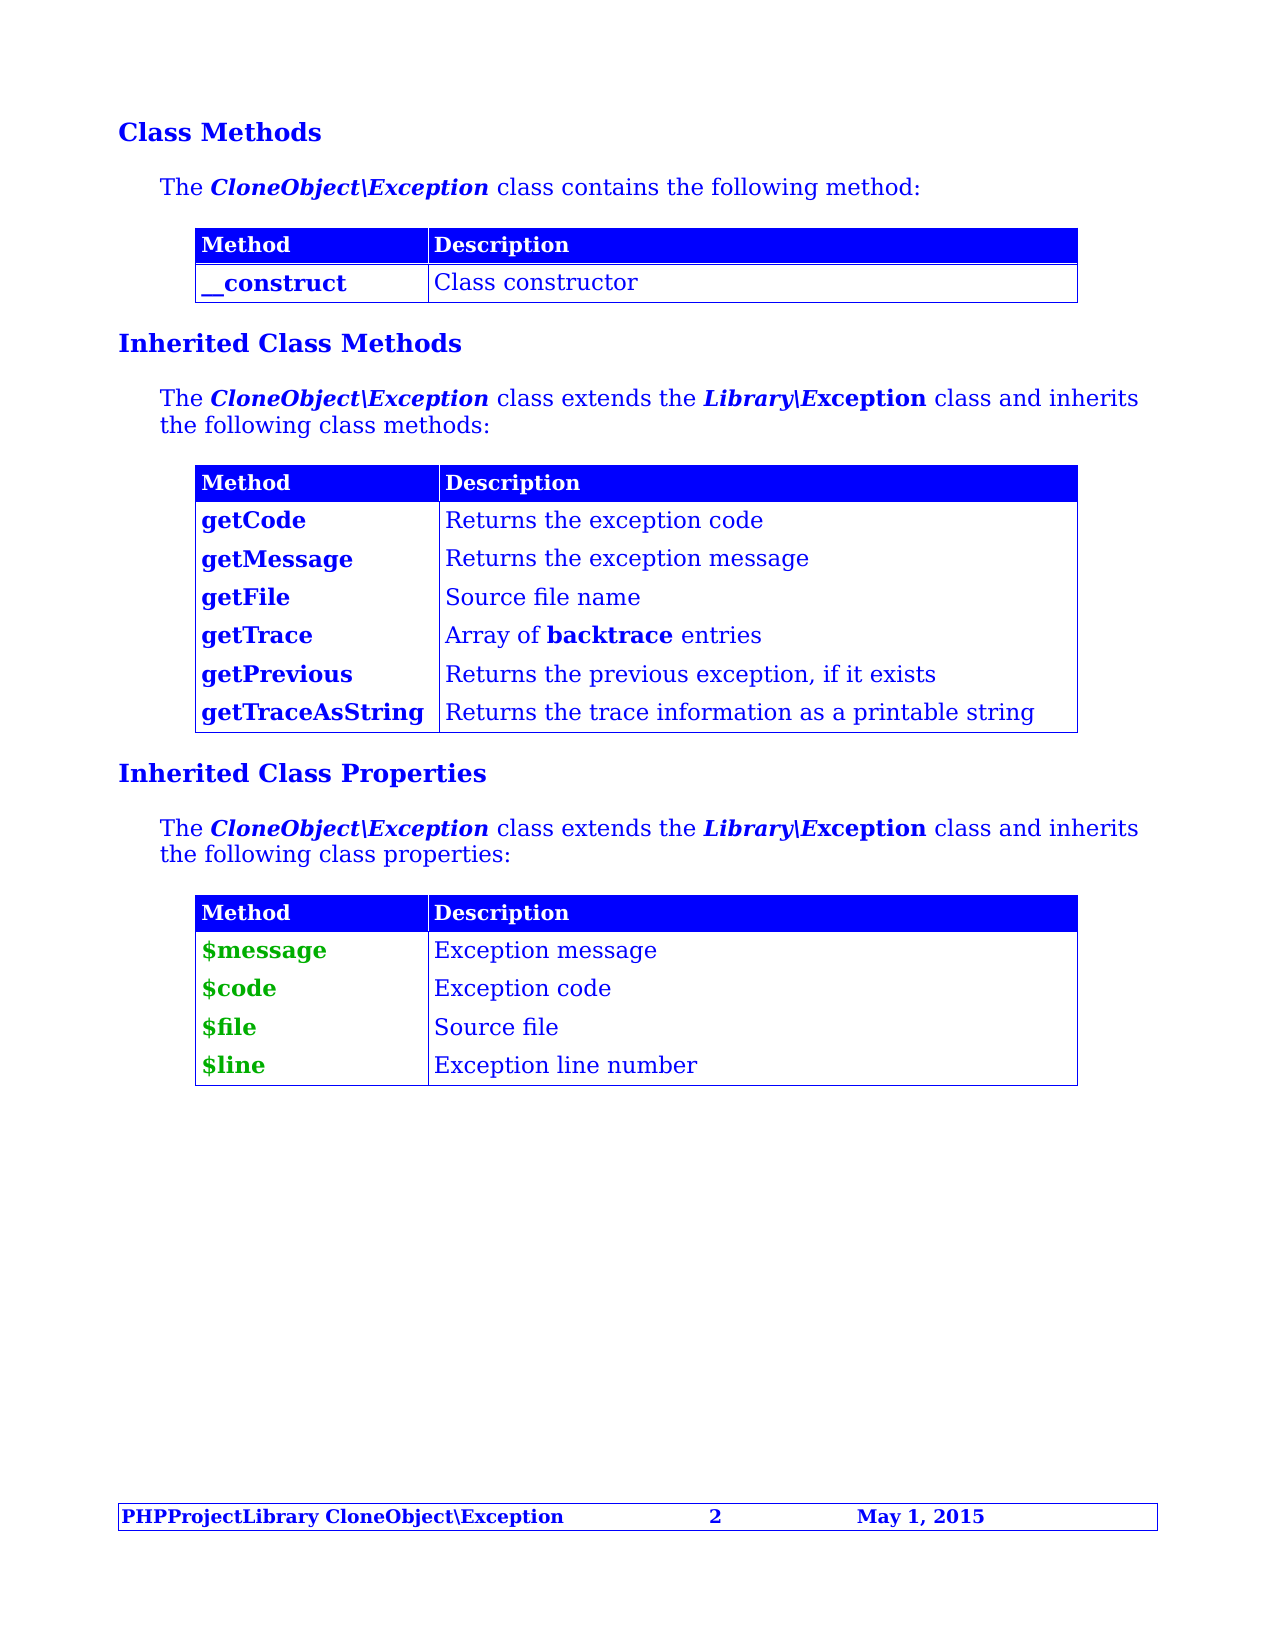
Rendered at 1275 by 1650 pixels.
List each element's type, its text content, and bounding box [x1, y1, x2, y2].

title Inherited Class Properties [118, 759, 1157, 788]
table_cell getCode [196, 502, 439, 539]
text The CloneObject\Exception class contains the following method: [159, 174, 1157, 201]
table_cell Source file name [440, 579, 1077, 616]
table_header Description [440, 466, 1077, 501]
table_cell getFile [196, 579, 439, 616]
table_cell $line [196, 1047, 428, 1085]
table_cell Source file [429, 1009, 1077, 1046]
table_header Method [196, 229, 428, 263]
table_cell Exception line number [429, 1047, 1077, 1085]
table_header Description [429, 229, 1077, 263]
table_header Method [196, 896, 428, 931]
title Class Methods [118, 118, 1157, 147]
text The CloneObject\Exception class extends the Library\Exception class and inherits the following class methods: [159, 385, 1157, 438]
table_cell Returns the exception message [440, 541, 1077, 578]
table_cell Returns the trace information as a printable string [440, 695, 1077, 732]
table_cell Returns the exception code [440, 502, 1077, 539]
table_cell getMessage [196, 541, 439, 578]
table_cell Exception code [429, 971, 1077, 1008]
table_cell $file [196, 1009, 428, 1046]
table_cell __construct [196, 265, 428, 302]
table_cell getTraceAsString [196, 695, 439, 732]
table_cell getPrevious [196, 656, 439, 693]
table_cell $message [196, 932, 428, 969]
table_cell Array of backtrace entries [440, 617, 1077, 655]
text The CloneObject\Exception class extends the Library\Exception class and inherits the following class properties: [159, 815, 1157, 868]
table_cell Returns the previous exception, if it exists [440, 656, 1077, 693]
table_cell Class constructor [429, 265, 1077, 302]
table_cell Exception message [429, 932, 1077, 969]
table_header Method [196, 466, 439, 501]
table_cell getTrace [196, 617, 439, 655]
title Inherited Class Methods [118, 329, 1157, 358]
table_cell $code [196, 971, 428, 1008]
table_header Description [429, 896, 1077, 931]
